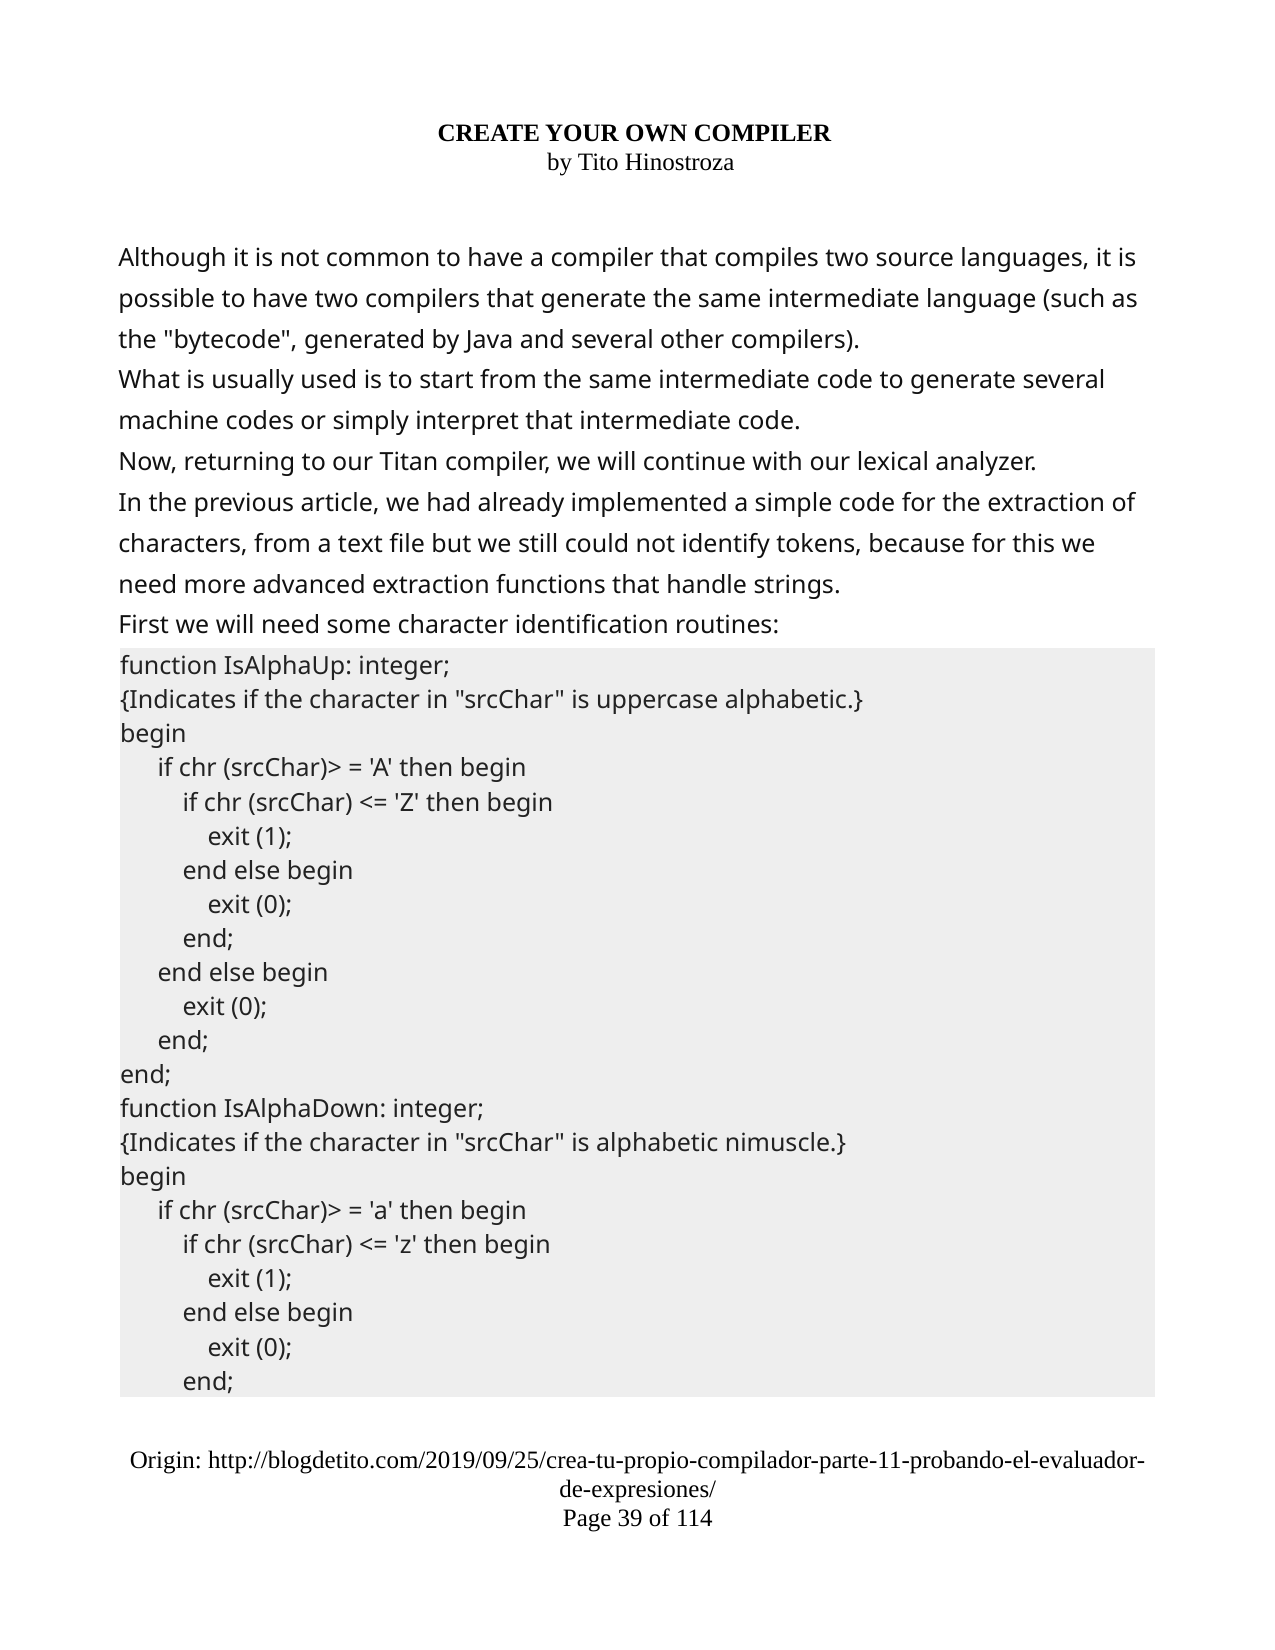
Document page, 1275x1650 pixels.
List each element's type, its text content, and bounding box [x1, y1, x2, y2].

text end; [120, 1023, 1155, 1057]
text begin [120, 716, 1155, 750]
text function IsAlphaUp: integer; [120, 648, 1155, 682]
text {Indicates if the character in "srcChar" is alphabetic nimuscle.} [120, 1125, 1155, 1159]
text exit (1); [120, 1261, 1155, 1295]
text end; [120, 1057, 1155, 1091]
text exit (0); [120, 886, 1155, 920]
text end; [120, 1363, 1155, 1397]
text if chr (srcChar)> = 'A' then begin [120, 750, 1155, 784]
text {Indicates if the character in "srcChar" is uppercase alphabetic.} [120, 682, 1155, 716]
text if chr (srcChar)> = 'a' then begin [120, 1193, 1155, 1227]
text begin [120, 1159, 1155, 1193]
text end else begin [120, 954, 1155, 988]
text end else begin [120, 1295, 1155, 1329]
text end else begin [120, 852, 1155, 886]
text end; [120, 920, 1155, 954]
text if chr (srcChar) <= 'z' then begin [120, 1227, 1155, 1261]
text function IsAlphaDown: integer; [120, 1091, 1155, 1125]
text First we will need some character identification routines: [118, 607, 1157, 641]
text What is usually used is to start from the same intermediate code to generate several machine codes or simply interpret that intermediate code. [118, 362, 1157, 437]
text Now, returning to our Titan compiler, we will continue with our lexical analyzer. [118, 444, 1157, 478]
text exit (1); [120, 818, 1155, 852]
text In the previous article, we had already implemented a simple code for the extraction of characters, from a text file but we still could not identify tokens, because for this we need more advanced extraction functions that handle strings. [118, 484, 1157, 600]
text exit (0); [120, 1329, 1155, 1363]
text if chr (srcChar) <= 'Z' then begin [120, 784, 1155, 818]
text exit (0); [120, 988, 1155, 1023]
text Although it is not common to have a compiler that compiles two source languages, it is possible to have two compilers that generate the same intermediate language (such as the "bytecode", generated by Java and several other compilers). [118, 239, 1157, 355]
